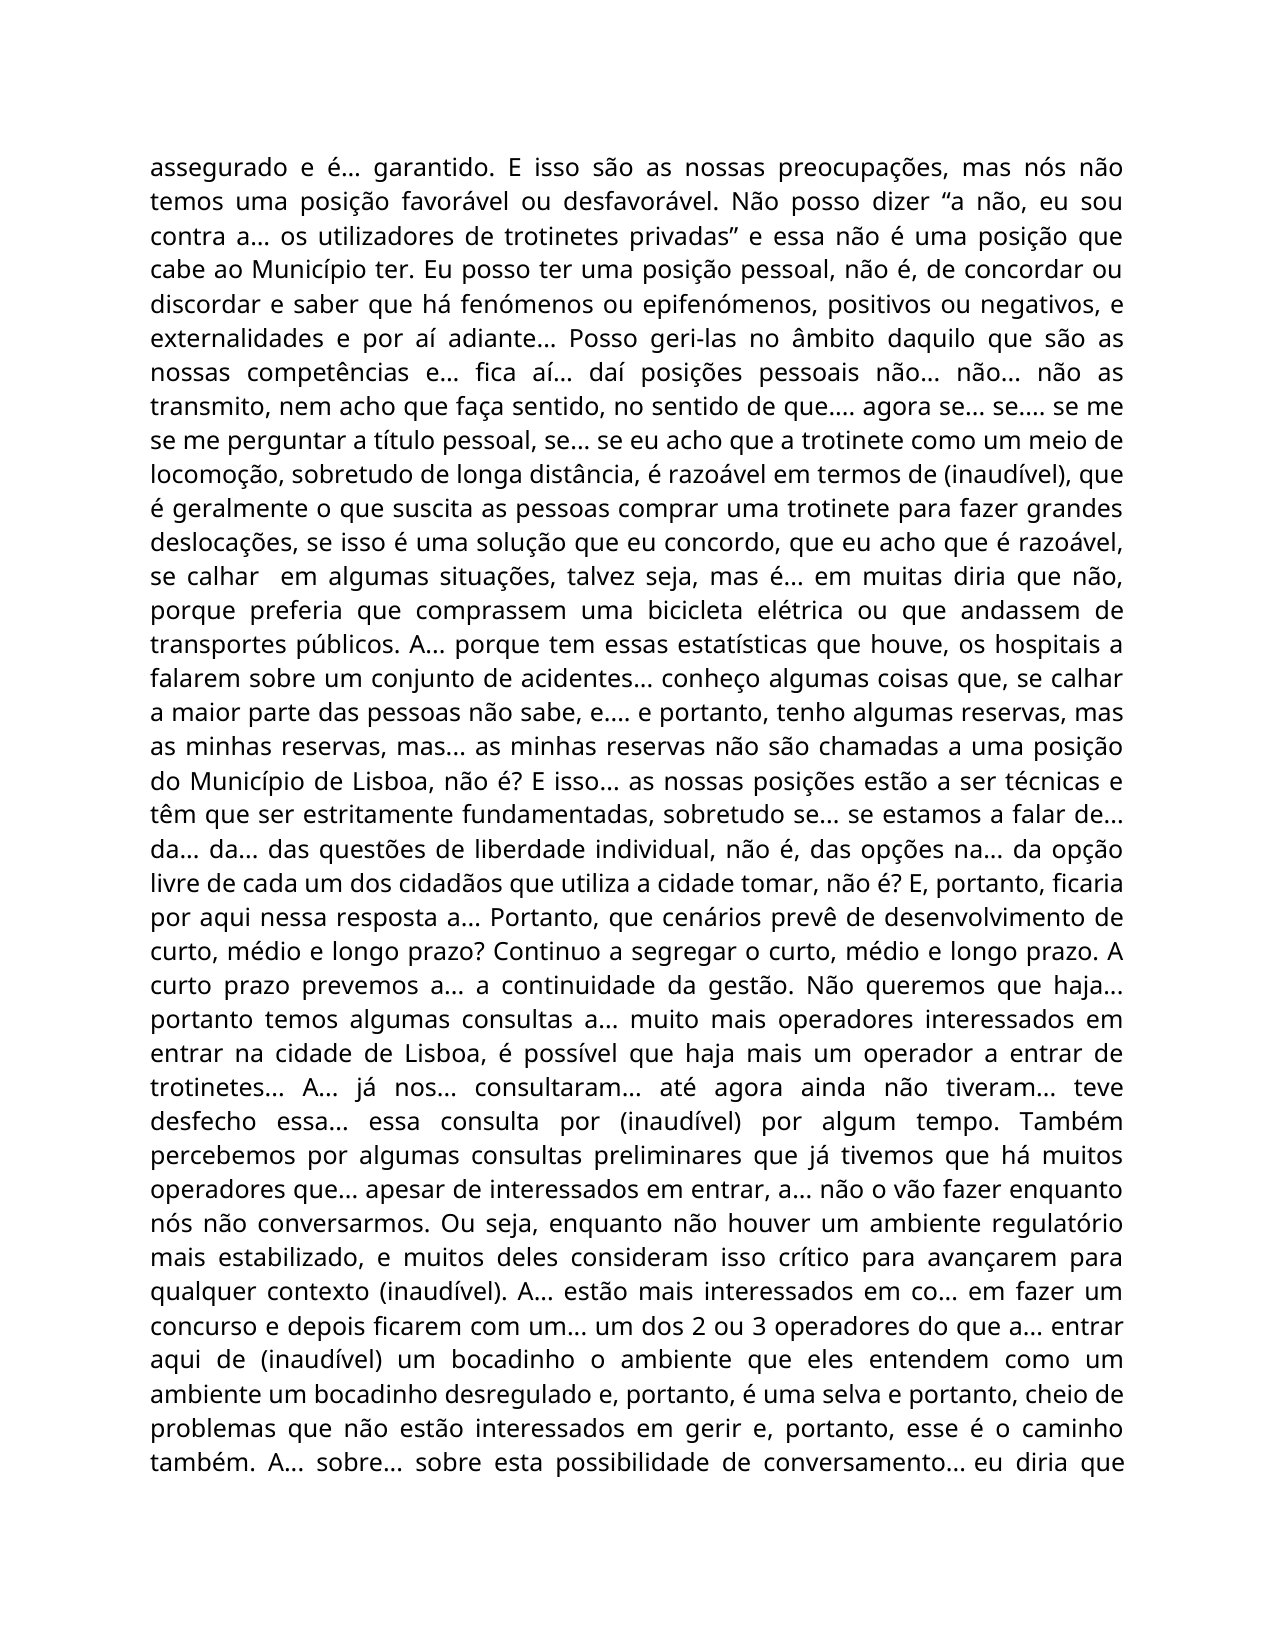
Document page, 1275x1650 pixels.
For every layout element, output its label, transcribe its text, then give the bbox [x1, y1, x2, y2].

text assegurado e é… garantido. E isso são as nossas preocupações, mas nós não temos uma posição favorável ou desfavorável. Não posso dizer “a não, eu sou contra a… os utilizadores de trotinetes privadas” e essa não é uma posição que cabe ao Município ter. Eu posso ter uma posição pessoal, não é, de concordar ou discordar e saber que há fenómenos ou epifenómenos, positivos ou negativos, e externalidades e por aí adiante... Posso geri-las no âmbito daquilo que são as nossas competências e… fica aí… daí posições pessoais não... não... não as transmito, nem acho que faça sentido, no sentido de que.... agora se... se.... se me se me perguntar a título pessoal, se... se eu acho que a trotinete como um meio de locomoção, sobretudo de longa distância, é razoável em termos de (inaudível), que é geralmente o que suscita as pessoas comprar uma trotinete para fazer grandes deslocações, se isso é uma solução que eu concordo, que eu acho que é razoável, se calhar em algumas situações, talvez seja, mas é... em muitas diria que não, porque preferia que comprassem uma bicicleta elétrica ou que andassem de transportes públicos. A... porque tem essas estatísticas que houve, os hospitais a falarem sobre um conjunto de acidentes... conheço algumas coisas que, se calhar a maior parte das pessoas não sabe, e.... e portanto, tenho algumas reservas, mas as minhas reservas, mas... as minhas reservas não são chamadas a uma posição do Município de Lisboa, não é? E isso... as nossas posições estão a ser técnicas e têm que ser estritamente fundamentadas, sobretudo se... se estamos a falar de... da... da... das questões de liberdade individual, não é, das opções na... da opção livre de cada um dos cidadãos que utiliza a cidade tomar, não é? E, portanto, ficaria por aqui nessa resposta a... Portanto, que cenários prevê de desenvolvimento de curto, médio e longo prazo? Continuo a segregar o curto, médio e longo prazo. A curto prazo prevemos a... a continuidade da gestão. Não queremos que haja... portanto temos algumas consultas a... muito mais operadores interessados em entrar na cidade de Lisboa, é possível que haja mais um operador a entrar de trotinetes... A... já nos... consultaram... até agora ainda não tiveram... teve desfecho essa... essa consulta por (inaudível) por algum tempo. Também percebemos por algumas consultas preliminares que já tivemos que há muitos operadores que... apesar de interessados em entrar, a... não o vão fazer enquanto nós não conversarmos. Ou seja, enquanto não houver um ambiente regulatório mais estabilizado, e muitos deles consideram isso crítico para avançarem para qualquer contexto (inaudível). A... estão mais interessados em co... em fazer um concurso e depois ficarem com um... um dos 2 ou 3 operadores do que a... entrar aqui de (inaudível) um bocadinho o ambiente que eles entendem como um ambiente um bocadinho desregulado e, portanto, é uma selva e portanto, cheio de problemas que não estão interessados em gerir e, portanto, esse é o caminho também. A... sobre... sobre esta possibilidade de conversamento... eu diria que [150, 150, 1125, 1478]
